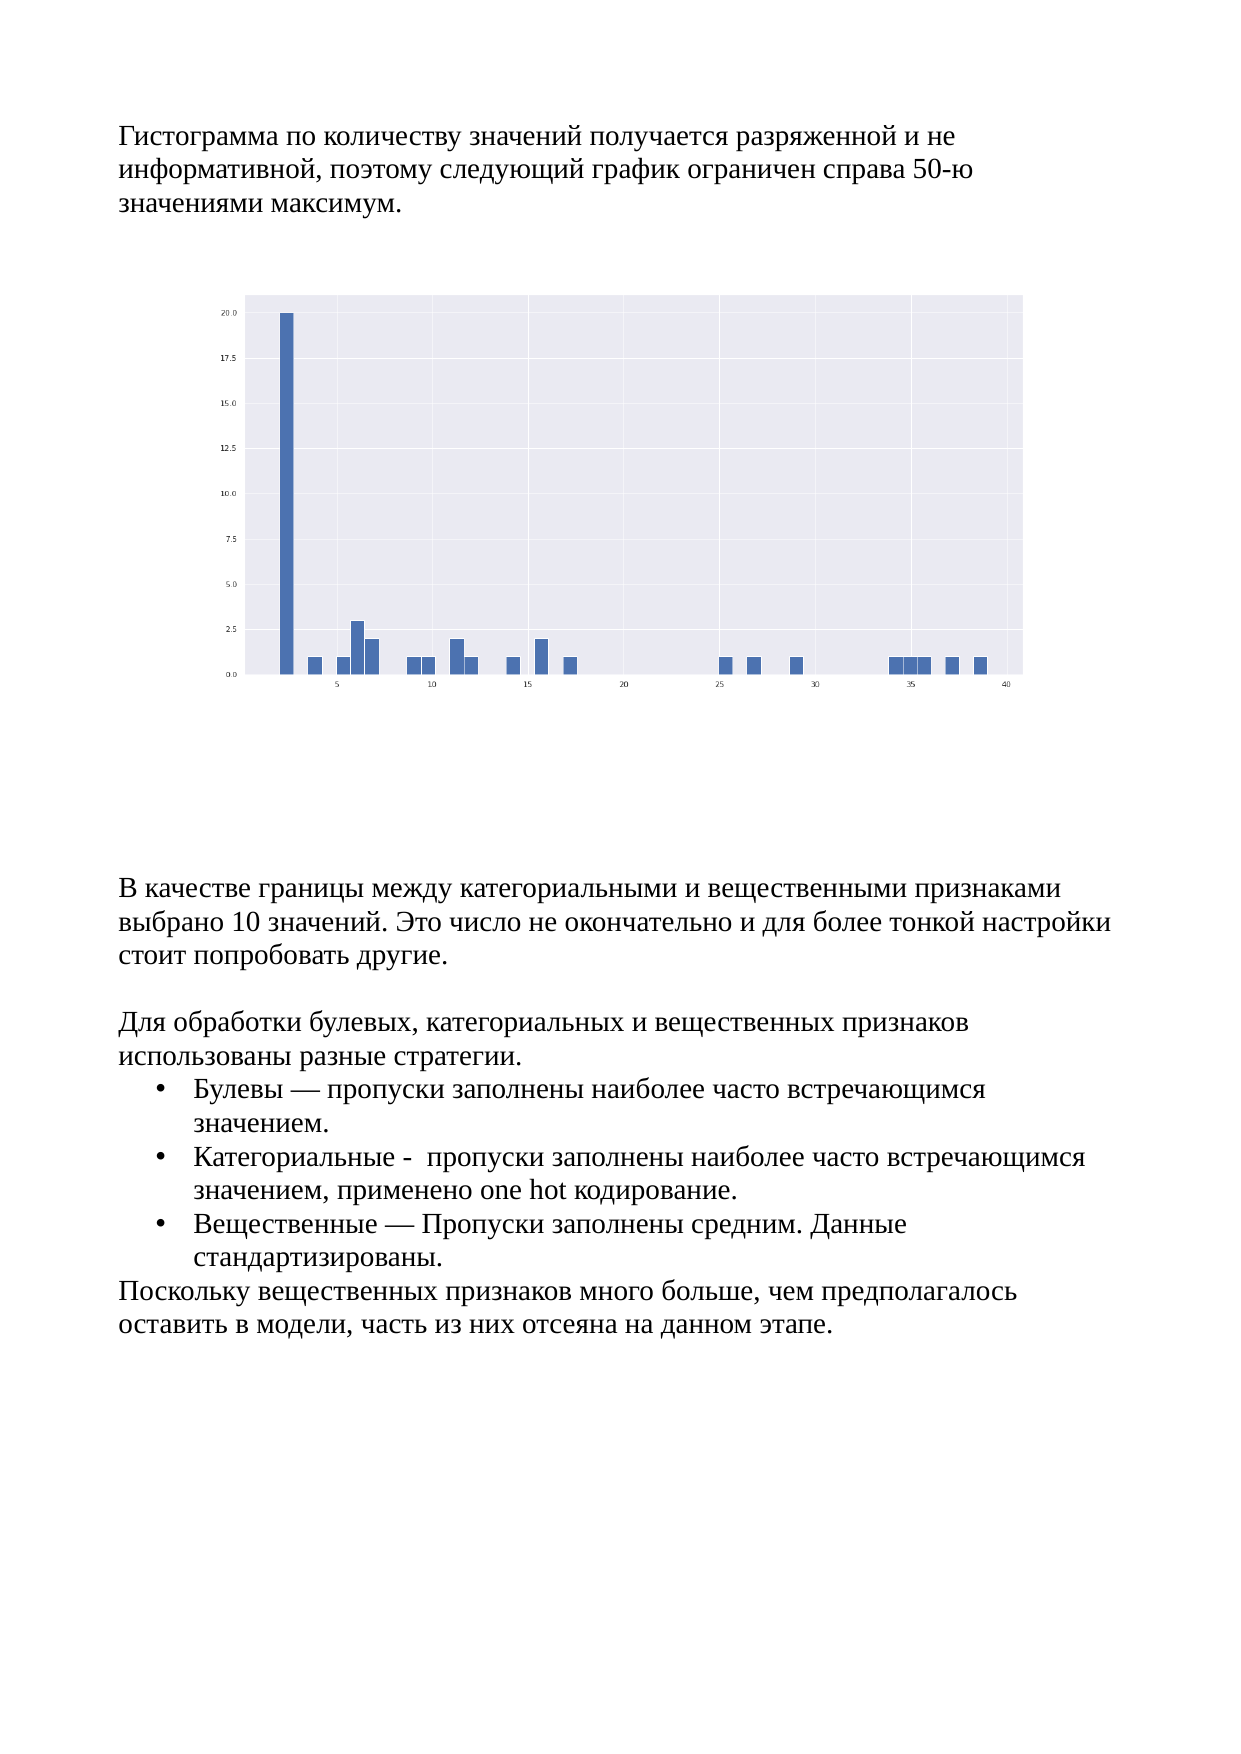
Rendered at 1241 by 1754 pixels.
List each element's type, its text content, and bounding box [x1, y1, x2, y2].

list Булевы — пропуски заполнены наиболее часто встречающимся значением. [156, 1072, 1122, 1139]
text Поскольку вещественных признаков много больше, чем предполагалось оставить в модели, часть из них отсеяна на данном этапе. [118, 1273, 1122, 1340]
text Для обработки булевых, категориальных и вещественных признаков использованы разные стратегии. [118, 1004, 1122, 1072]
text [118, 737, 1122, 770]
list Категориальные - пропуски заполнены наиболее часто встречающимся значением, применено one hot кодирование. [156, 1139, 1122, 1206]
text Гистограмма по количеству значений получается разряженной и не информативной, поэтому следующий график ограничен справа 50-ю значениями максимум. [118, 118, 1122, 234]
list Вещественные — Пропуски заполнены средним. Данные стандартизированы. [156, 1206, 1122, 1273]
text В качестве границы между категориальными и вещественными признаками выбрано 10 значений. Это число не окончательно и для более тонкой настройки стоит попробовать другие. [118, 870, 1122, 1004]
picture [118, 234, 1123, 737]
